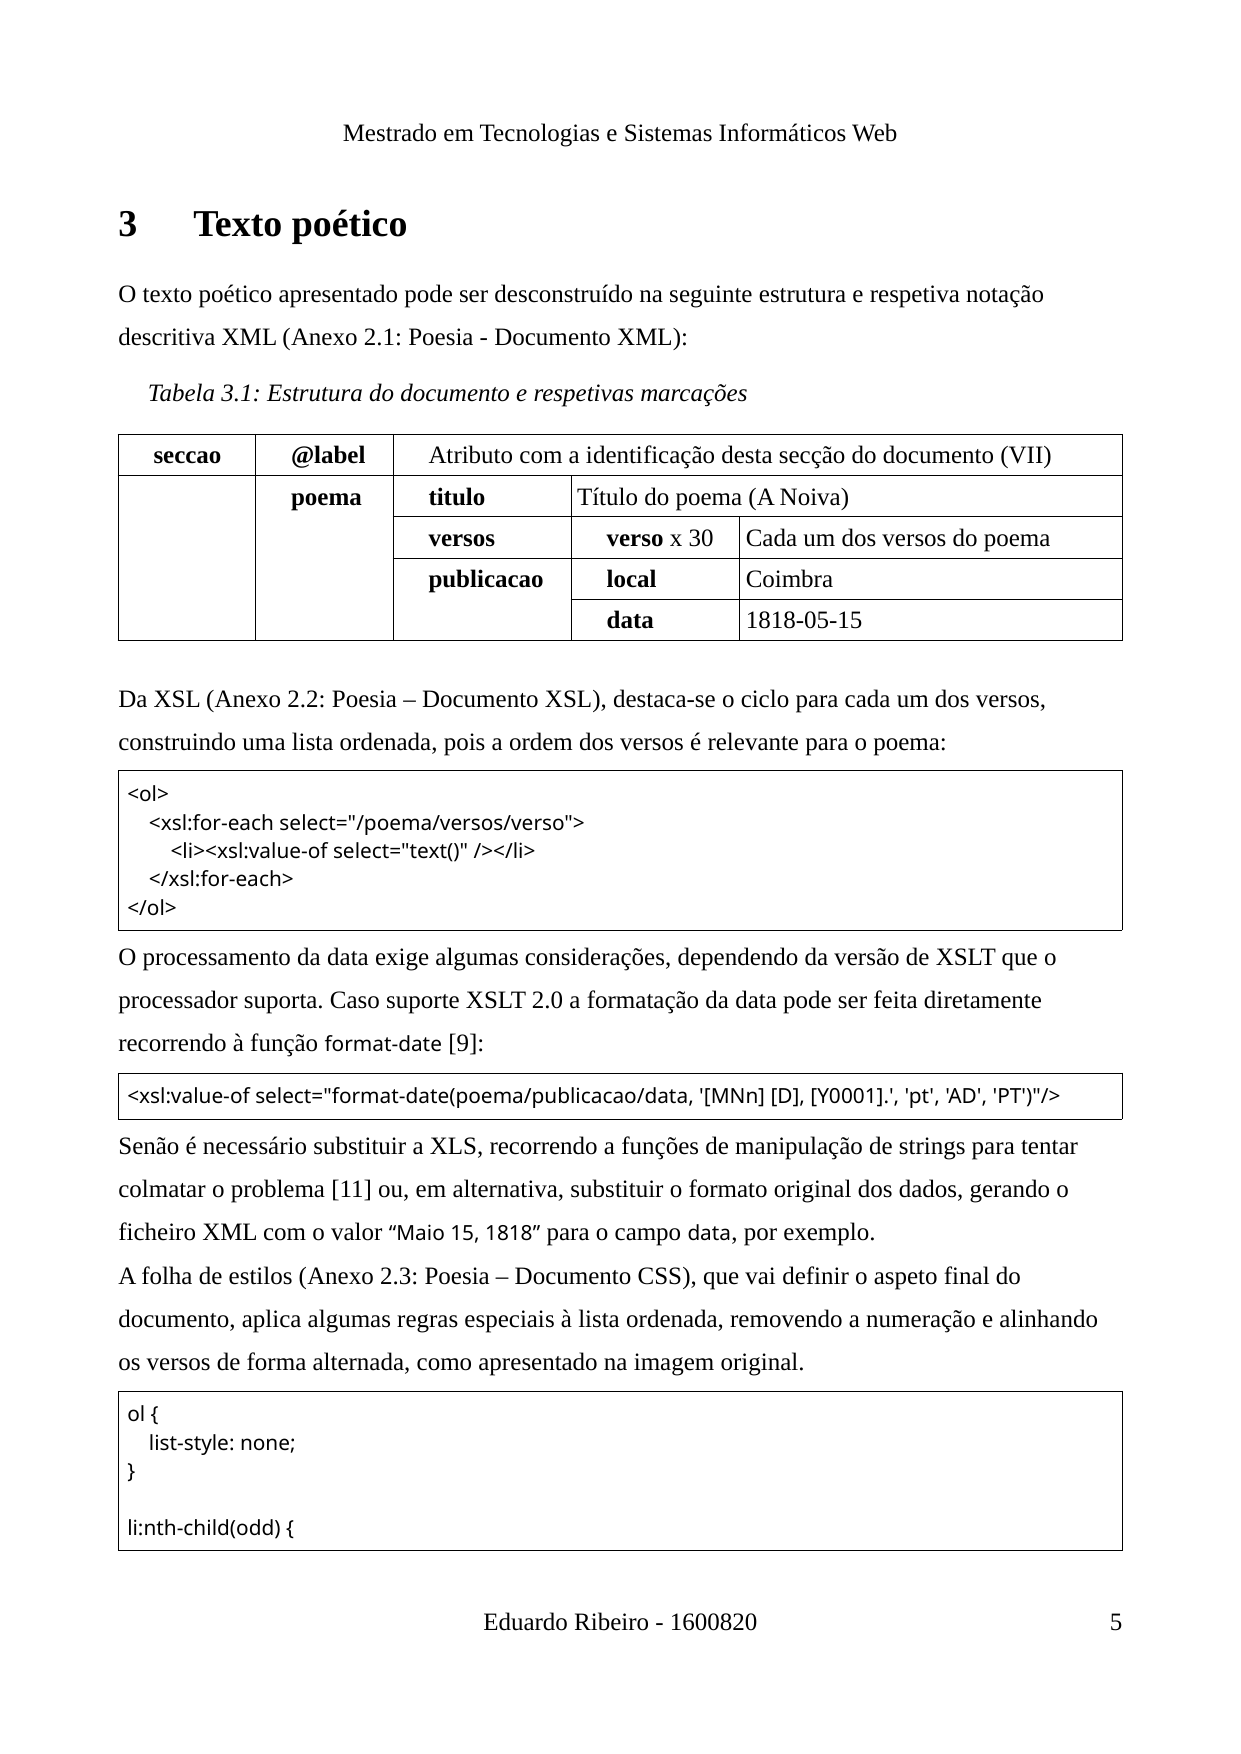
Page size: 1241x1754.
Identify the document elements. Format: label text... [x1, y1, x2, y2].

table_header Atributo com a identificação desta secção do documento (VII) [394, 435, 1122, 475]
text </xsl:for-each> [119, 856, 1122, 884]
table_cell publicacao [394, 559, 571, 640]
text O processamento da data exige algumas considerações, dependendo da versão de XSLT que o processador suporta. Caso suporte XSLT 2.0 a formatação da data pode ser feita diretamente recorrendo à função format-date [9]: [118, 942, 1122, 1058]
text li:nth-child(odd) { [119, 1504, 1122, 1550]
table_cell Título do poema (A Noiva) [572, 476, 1122, 516]
text A folha de estilos (Anexo 2.3: Poesia – Documento CSS), que vai definir o aspeto final do documento, aplica algumas regras especiais à lista ordenada, removendo a numeração e alinhando os versos de forma alternada, como apresentado na imagem original. [118, 1261, 1122, 1376]
table_cell [119, 476, 255, 640]
table_cell verso x 30 [572, 517, 739, 557]
table_cell versos [394, 517, 571, 557]
text </ol> [119, 884, 1122, 930]
text list-style: none; [119, 1419, 1122, 1447]
table_header seccao [119, 435, 255, 475]
text <ol> [119, 771, 1122, 799]
table_header @label [256, 435, 393, 475]
table_cell titulo [394, 476, 571, 516]
table_cell Coimbra [740, 559, 1122, 599]
text <xsl:value-of select="format-date(poema/publicacao/data, '[MNn] [D], [Y0001].', 'pt', 'AD', 'PT')"/> [119, 1074, 1122, 1119]
text Tabela 3.1: Estrutura do documento e respetivas marcações [118, 378, 1122, 407]
text Da XSL (Anexo 2.2: Poesia – Documento XSL), destaca-se o ciclo para cada um dos versos, construindo uma lista ordenada, pois a ordem dos versos é relevante para o poema: [118, 684, 1122, 756]
table_cell poema [256, 476, 393, 640]
text O texto poético apresentado pode ser desconstruído na seguinte estrutura e respetiva notação descritiva XML (Anexo 2.1: Poesia - Documento XML): [118, 279, 1122, 351]
table_cell local [572, 559, 739, 599]
text <xsl:for-each select="/poema/versos/verso"> [119, 799, 1122, 827]
text <li><xsl:value-of select="text()" /></li> [119, 827, 1122, 856]
table_cell 1818-05-15 [740, 600, 1122, 640]
text } [119, 1447, 1122, 1485]
table_cell Cada um dos versos do poema [740, 517, 1122, 557]
text Senão é necessário substituir a XLS, recorrendo a funções de manipulação de strings para tentar colmatar o problema [11] ou, em alternativa, substituir o formato original dos dados, gerando o ficheiro XML com o valor “Maio 15, 1818” para o campo data, por exemplo. [118, 1131, 1122, 1246]
subtitle Texto poético [118, 201, 1122, 245]
table_cell data [572, 600, 739, 640]
text ol { [119, 1392, 1122, 1419]
